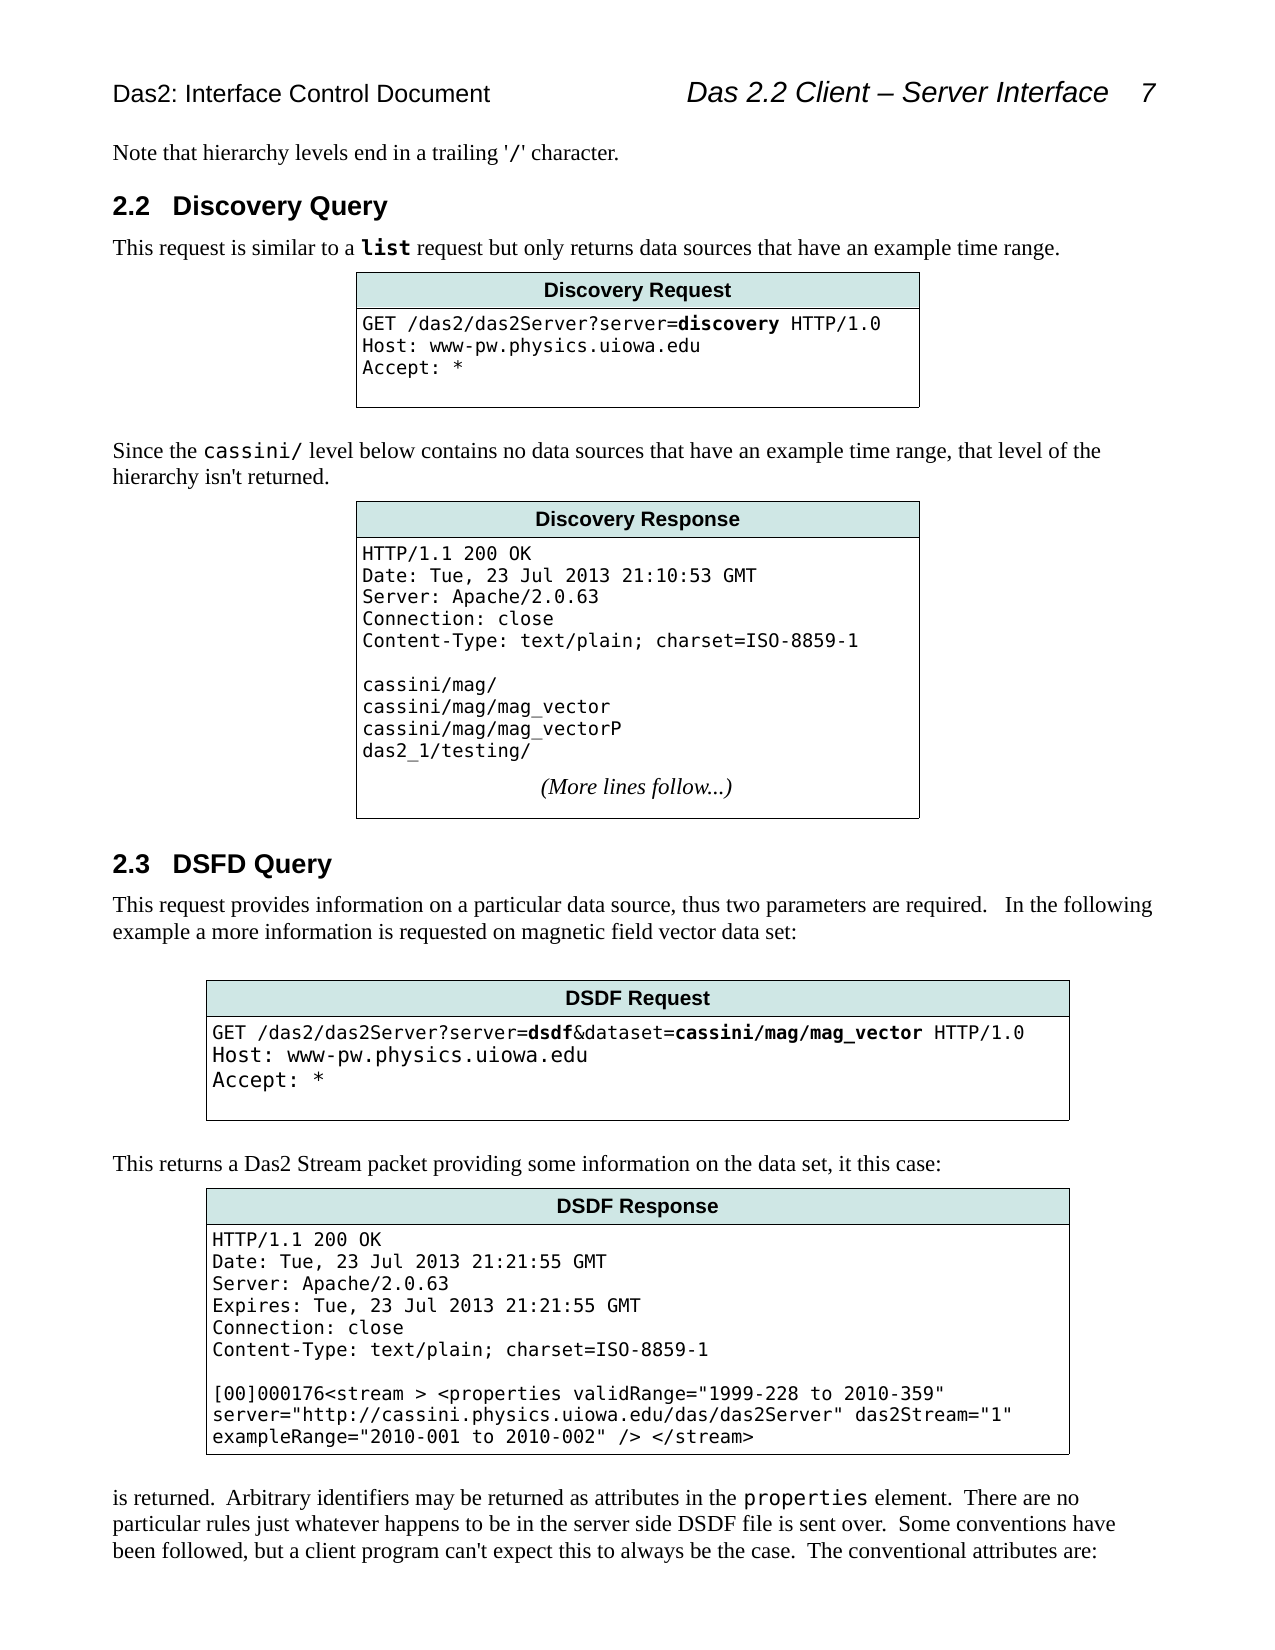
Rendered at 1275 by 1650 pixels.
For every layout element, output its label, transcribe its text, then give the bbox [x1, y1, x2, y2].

text This request is similar to a list request but only returns data sources that have an example time range. [112, 234, 1162, 260]
table_header DSDF Response [207, 1189, 1069, 1224]
text This returns a Das2 Stream packet providing some information on the data set, it this case: [112, 1150, 1162, 1176]
table_header Discovery Response [357, 502, 919, 537]
text This request provides information on a particular data source, thus two parameters are required. In the following example a more information is requested on magnetic field vector data set: [112, 891, 1162, 944]
table_cell HTTP/1.1 200 OK Date: Tue, 23 Jul 2013 21:21:55 GMT Server: Apache/2.0.63 Expires: Tue, 23 Jul 2013 21:21:55 GMT Connection: close Content-Type: text/plain; charset=ISO-8859-1 [00]000176<stream > <properties validRange="1999-228 to 2010-359" server="http://cassini.physics.uiowa.edu/das/das2Server" das2Stream="1" exampleRange="2010-001 to 2010-002" /> </stream> [207, 1225, 1069, 1454]
table_header Discovery Request [357, 273, 919, 307]
table_cell GET /das2/das2Server?server=discovery HTTP/1.0 Host: www-pw.physics.uiowa.edu Accept: * [357, 309, 919, 407]
table_cell GET /das2/das2Server?server=dsdf&dataset=cassini/mag/mag_vector HTTP/1.0 Host: www-pw.physics.uiowa.edu Accept: * [207, 1017, 1069, 1120]
subtitle Discovery Query [112, 190, 1162, 221]
text is returned. Arbitrary identifiers may be returned as attributes in the properties element. There are no particular rules just whatever happens to be in the server side DSDF file is sent over. Some conventions have been followed, but a client program can't expect this to always be the case. The conventional attributes are: [112, 1484, 1162, 1563]
table_header DSDF Request [207, 981, 1069, 1016]
subtitle DSFD Query [112, 848, 1162, 879]
table_cell HTTP/1.1 200 OK Date: Tue, 23 Jul 2013 21:10:53 GMT Server: Apache/2.0.63 Connection: close Content-Type: text/plain; charset=ISO-8859-1 cassini/mag/ cassini/mag/mag_vector cassini/mag/mag_vectorP das2_1/testing/ (More lines follow...) [357, 538, 919, 817]
text Note that hierarchy levels end in a trailing '/' character. [112, 138, 1162, 165]
text Since the cassini/ level below contains no data sources that have an example time range, that level of the hierarchy isn't returned. [112, 437, 1162, 489]
